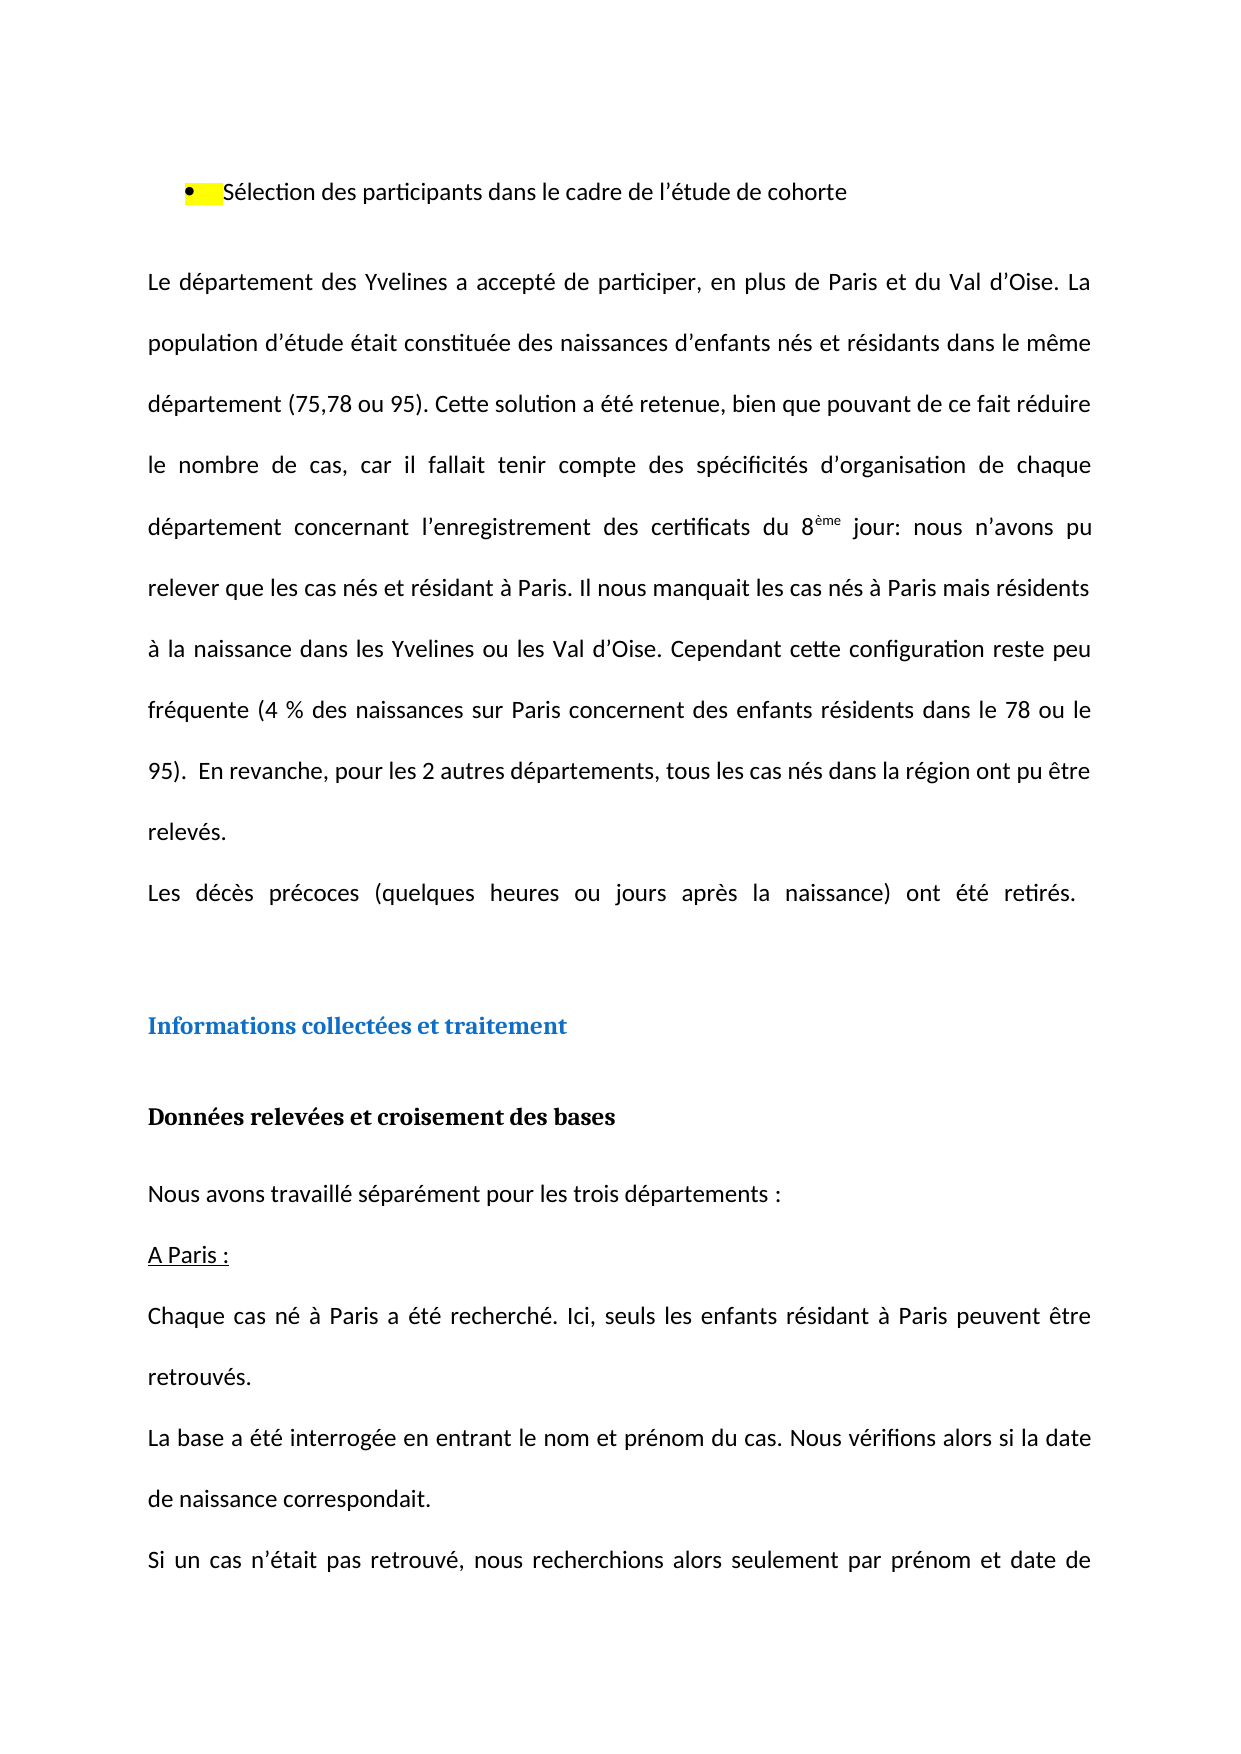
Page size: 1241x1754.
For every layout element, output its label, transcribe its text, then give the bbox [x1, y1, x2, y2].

subtitle Informations collectées et traitement [148, 1012, 1093, 1041]
list Sélection des participants dans le cadre de l’étude de cohorte [185, 176, 1093, 241]
text Nous avons travaillé séparément pour les trois départements : A Paris : Chaque cas né à Paris a été recherché. Ici, seuls les enfants résidant à Paris peuvent être retrouvés. La base a été interrogée en entrant le nom et prénom du cas. Nous vérifions alors si la date de naissance correspondait. Si un cas n’était pas retrouvé, nous recherchions alors seulement par prénom et date de [148, 1178, 1093, 1574]
subtitle Données relevées et croisement des bases [148, 1102, 1093, 1167]
text Le département des Yvelines a accepté de participer, en plus de Paris et du Val d’Oise. La population d’étude était constituée des naissances d’enfants nés et résidants dans le même département (75,78 ou 95). Cette solution a été retenue, bien que pouvant de ce fait réduire le nombre de cas, car il fallait tenir compte des spécificités d’organisation de chaque département concernant l’enregistrement des certificats du 8ème jour: nous n’avons pu relever que les cas nés et résidant à Paris. Il nous manquait les cas nés à Paris mais résidents à la naissance dans les Yvelines ou les Val d’Oise. Cependant cette configuration reste peu fréquente (4 % des naissances sur Paris concernent des enfants résidents dans le 78 ou le 95). En revanche, pour les 2 autres départements, tous les cas nés dans la région ont pu être relevés. Les décès précoces (quelques heures ou jours après la naissance) ont été retirés. [148, 266, 1093, 963]
